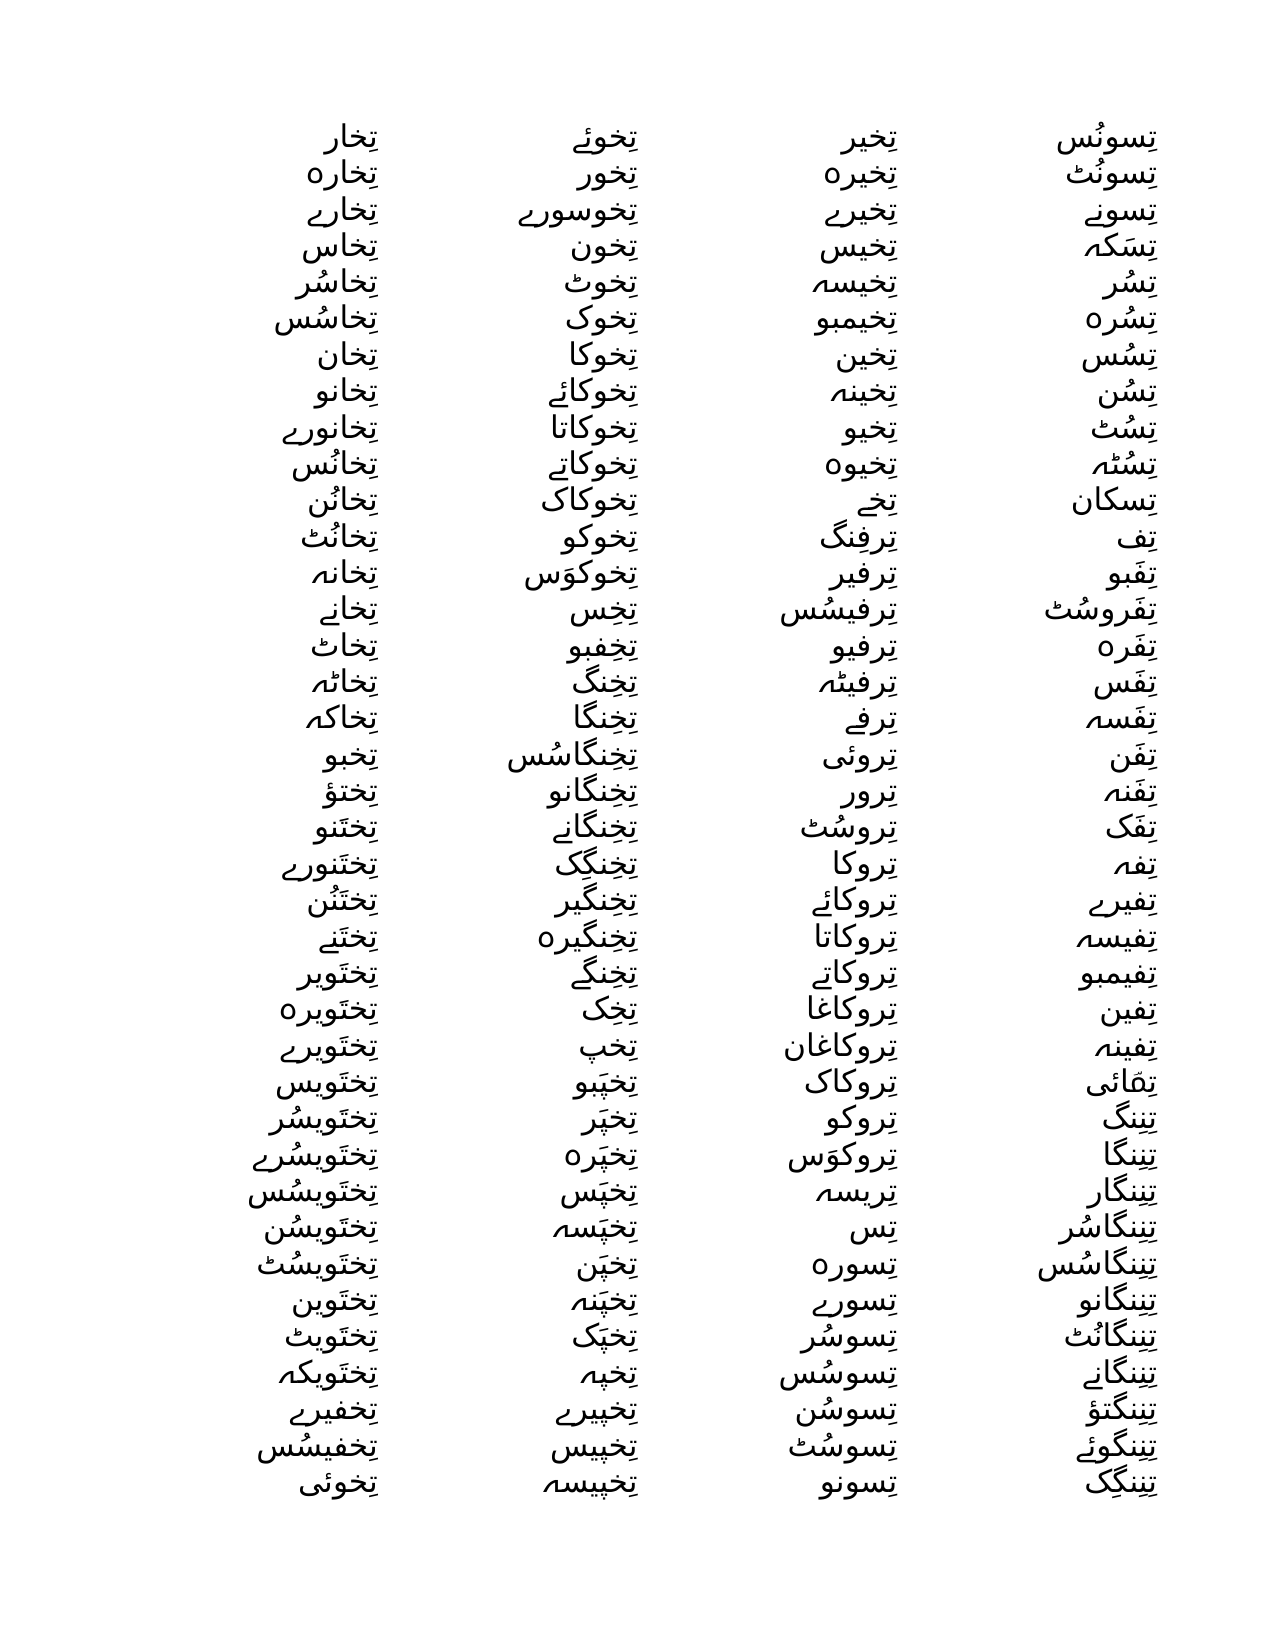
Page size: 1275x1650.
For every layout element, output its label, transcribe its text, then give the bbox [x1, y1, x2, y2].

text تِخِنگِک [378, 845, 637, 882]
text تِخپَر [378, 1100, 637, 1136]
text تِختَویسُرے [118, 1136, 378, 1172]
text تِخیسہ [637, 263, 897, 300]
text تِفَک [897, 809, 1157, 845]
text تِروئی [637, 736, 897, 772]
text تِختَنو [118, 809, 378, 845]
text تِسوسُٹ [637, 1427, 897, 1463]
text تِخوئی [118, 1463, 378, 1499]
text تِنِنگار [897, 1172, 1157, 1209]
text تِفَروسُٹ [897, 591, 1157, 627]
text تِخارہ [118, 154, 378, 191]
text تِسُٹہ [897, 445, 1157, 482]
text تِسونے [897, 191, 1157, 227]
text تِخور [378, 154, 637, 191]
text تِخوکاتے [378, 445, 637, 482]
text تِنِنگاسُر [897, 1209, 1157, 1245]
text تِخپ [378, 1027, 637, 1063]
text تِروکائے [637, 882, 897, 918]
text تِسُر [897, 263, 1157, 300]
text تِختَویرے [118, 1027, 378, 1063]
text تِخپَرہ [378, 1136, 637, 1172]
text تِرور [637, 772, 897, 809]
text تِنِنگانے [897, 1354, 1157, 1391]
text تِنِنگاسُس [897, 1245, 1157, 1281]
text تِختَنُن [118, 882, 378, 918]
text تِروکوَس [637, 1136, 897, 1172]
text تِختَویسُن [118, 1209, 378, 1245]
text تِرفے [637, 700, 897, 736]
text تِخاسُس [118, 300, 378, 336]
text تِخیرہ [637, 154, 897, 191]
text تِخوکاک [378, 482, 637, 518]
text تِختَوین [118, 1281, 378, 1318]
text تِخفیرے [118, 1391, 378, 1427]
text تِفَس [897, 663, 1157, 700]
text تِسونو [637, 1463, 897, 1499]
text تِخانُٹ [118, 518, 378, 554]
text تِخین [637, 336, 897, 373]
text تِخوئے [378, 118, 637, 154]
text تِرفِنگ [637, 518, 897, 554]
text تِخون [378, 227, 637, 263]
text تِخیو [637, 409, 897, 445]
text تِفَن [897, 736, 1157, 772]
text تِنِنگانُٹ [897, 1318, 1157, 1354]
text تِخِس [378, 591, 637, 627]
text تِخِنگیرہ [378, 918, 637, 954]
text تِنِنگا [897, 1136, 1157, 1172]
text تِختَنورے [118, 845, 378, 882]
text تِفین [897, 991, 1157, 1027]
text تِس [637, 1209, 897, 1245]
text تِخیس [637, 227, 897, 263]
text تِروکا [637, 845, 897, 882]
text تِخانے [118, 591, 378, 627]
text تِخے [637, 482, 897, 518]
text تِخاکہ [118, 700, 378, 736]
text تِرفیٹہ [637, 663, 897, 700]
text تِخِنگانے [378, 809, 637, 845]
text تِسورہ [637, 1245, 897, 1281]
text تِرفیسُس [637, 591, 897, 627]
text تِنِنگتؤ [897, 1391, 1157, 1427]
text تِسونُس [897, 118, 1157, 154]
text تِرفیو [637, 627, 897, 663]
text تِخانُن [118, 482, 378, 518]
text تِخار [118, 118, 378, 154]
text تِخپَنہ [378, 1281, 637, 1318]
text تِخانو [118, 373, 378, 409]
text تِختَویکہ [118, 1354, 378, 1391]
text تِسوسُر [637, 1318, 897, 1354]
text تِسونُٹ [897, 154, 1157, 191]
text تِختؤ [118, 772, 378, 809]
text تِروکاتے [637, 954, 897, 991]
text تِنِنگِک [897, 1463, 1157, 1499]
text تِروکو [637, 1100, 897, 1136]
text تِسُٹ [897, 409, 1157, 445]
text تِخیمبو [637, 300, 897, 336]
text تِخِک [378, 991, 637, 1027]
text تِفیمبو [897, 954, 1157, 991]
text تِروکاغا [637, 991, 897, 1027]
text تِخیر [637, 118, 897, 154]
text تِختَویسُر [118, 1100, 378, 1136]
text تِفَبو [897, 554, 1157, 591]
text تِختَویٹ [118, 1318, 378, 1354]
text تِختَنے [118, 918, 378, 954]
text تِنِنگانو [897, 1281, 1157, 1318]
text تِخپیس [378, 1427, 637, 1463]
text تِسُرہ [897, 300, 1157, 336]
text تِخانُس [118, 445, 378, 482]
text تِفینہ [897, 1027, 1157, 1063]
text تِختَویر [118, 954, 378, 991]
text تِختَویسُس [118, 1172, 378, 1209]
text تِخانہ [118, 554, 378, 591]
text تِروکاغان [637, 1027, 897, 1063]
text تِمؔائی [897, 1063, 1157, 1100]
text تِسوسُس [637, 1354, 897, 1391]
text تِخِفبو [378, 627, 637, 663]
text تِخوٹ [378, 263, 637, 300]
text تِخپہ [378, 1354, 637, 1391]
text تِخِنگانو [378, 772, 637, 809]
text تِخپَبو [378, 1063, 637, 1100]
text تِخاٹہ [118, 663, 378, 700]
text تِخِنگاسُس [378, 736, 637, 772]
text تِفَنہ [897, 772, 1157, 809]
text تِختَویرہ [118, 991, 378, 1027]
text تِخپَک [378, 1318, 637, 1354]
text تِرفیر [637, 554, 897, 591]
text تِخپَس [378, 1172, 637, 1209]
text تِفیسہ [897, 918, 1157, 954]
text تِخوکوَس [378, 554, 637, 591]
text تِخِنگا [378, 700, 637, 736]
text تِسُن [897, 373, 1157, 409]
text تِخوسورے [378, 191, 637, 227]
text تِخیوہ [637, 445, 897, 482]
text تِخارے [118, 191, 378, 227]
text تِخفیسُس [118, 1427, 378, 1463]
text تِخینہ [637, 373, 897, 409]
text تِفَرہ [897, 627, 1157, 663]
text تِخانورے [118, 409, 378, 445]
text تِخبو [118, 736, 378, 772]
text تِریسہ [637, 1172, 897, 1209]
text تِخپَن [378, 1245, 637, 1281]
text تِخپیرے [378, 1391, 637, 1427]
text تِخاس [118, 227, 378, 263]
text تِخان [118, 336, 378, 373]
text تِخوکو [378, 518, 637, 554]
text تِخوک [378, 300, 637, 336]
text تِسکان [897, 482, 1157, 518]
text تِفیرے [897, 882, 1157, 918]
text تِخِنگے [378, 954, 637, 991]
text تِنِنگوئے [897, 1427, 1157, 1463]
text تِخوکائے [378, 373, 637, 409]
text تِنِنگ [897, 1100, 1157, 1136]
text تِختَویسُٹ [118, 1245, 378, 1281]
text تِخپَسہ [378, 1209, 637, 1245]
text تِسورے [637, 1281, 897, 1318]
text تِسوسُن [637, 1391, 897, 1427]
text تِخاسُر [118, 263, 378, 300]
text تِخیرے [637, 191, 897, 227]
text تِفہ [897, 845, 1157, 882]
text تِفَسہ [897, 700, 1157, 736]
text تِخوکاتا [378, 409, 637, 445]
text تِخاٹ [118, 627, 378, 663]
text تِختَویس [118, 1063, 378, 1100]
text تِخِنگ [378, 663, 637, 700]
text تِسَکہ [897, 227, 1157, 263]
text تِخِنگیر [378, 882, 637, 918]
text تِروسُٹ [637, 809, 897, 845]
text تِروکاتا [637, 918, 897, 954]
text تِروکاک [637, 1063, 897, 1100]
text تِف [897, 518, 1157, 554]
text تِخپیسہ [378, 1463, 637, 1499]
text تِخوکا [378, 336, 637, 373]
text تِسُس [897, 336, 1157, 373]
